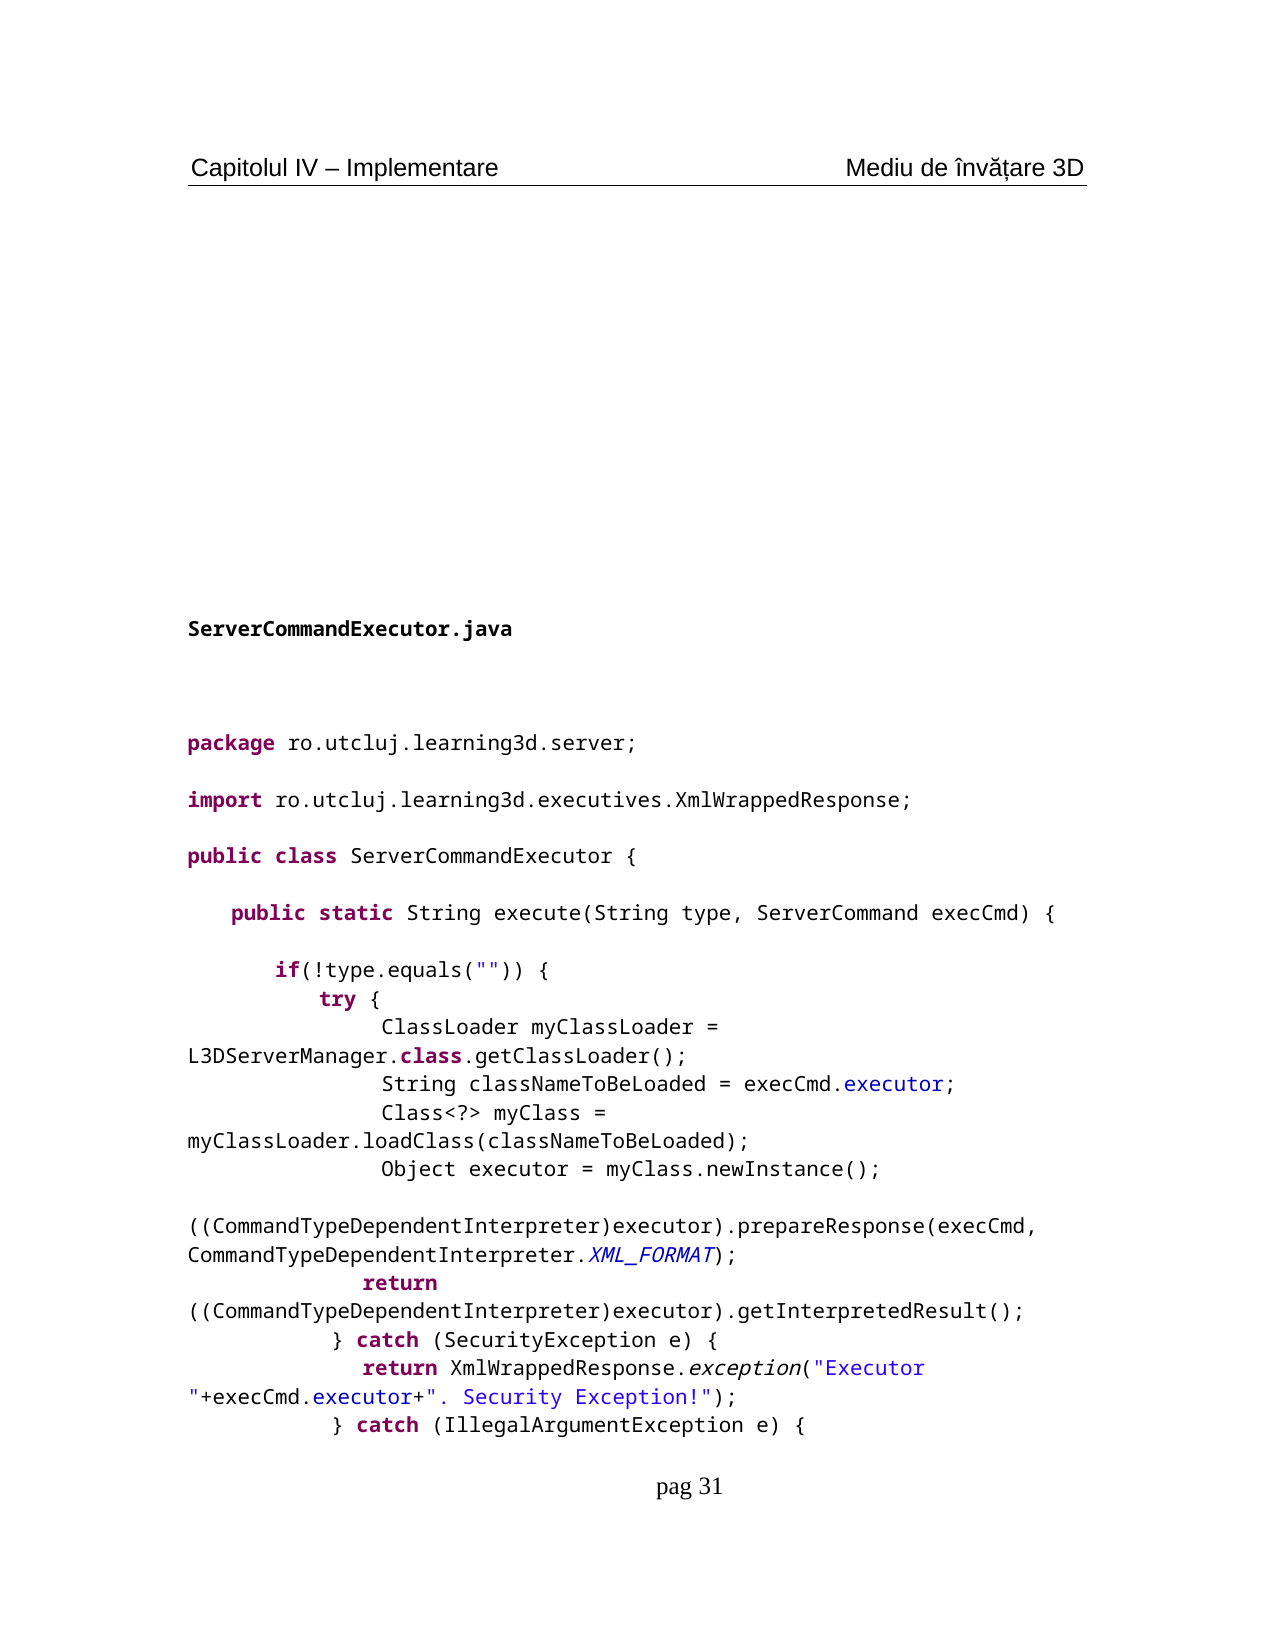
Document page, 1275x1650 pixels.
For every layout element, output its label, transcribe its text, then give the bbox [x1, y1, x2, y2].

text return XmlWrappedResponse.exception("Executor "+execCmd.executor+". Security Exception!"); [187, 1353, 1087, 1410]
text Class<?> myClass = myClassLoader.loadClass(classNameToBeLoaded); [187, 1098, 1087, 1154]
text ((CommandTypeDependentInterpreter)executor).prepareResponse(execCmd, CommandTypeDependentInterpreter.XML_FORMAT); [187, 1183, 1087, 1268]
text String classNameToBeLoaded = execCmd.executor; [187, 1069, 1087, 1098]
text public class ServerCommandExecutor { [187, 842, 1087, 870]
text ClassLoader myClassLoader = L3DServerManager.class.getClassLoader(); [187, 1012, 1087, 1069]
text ServerCommandExecutor.java [187, 614, 1087, 643]
text } catch (SecurityException e) { [187, 1325, 1087, 1353]
text public static String execute(String type, ServerCommand execCmd) { [187, 898, 1087, 927]
text Object executor = myClass.newInstance(); [187, 1154, 1087, 1183]
text try { [187, 984, 1087, 1012]
text package ro.utcluj.learning3d.server; [187, 728, 1087, 756]
text import ro.utcluj.learning3d.executives.XmlWrappedResponse; [187, 785, 1087, 813]
text } catch (IllegalArgumentException e) { [187, 1410, 1087, 1439]
text return ((CommandTypeDependentInterpreter)executor).getInterpretedResult(); [187, 1268, 1087, 1325]
text if(!type.equals("")) { [187, 955, 1087, 984]
